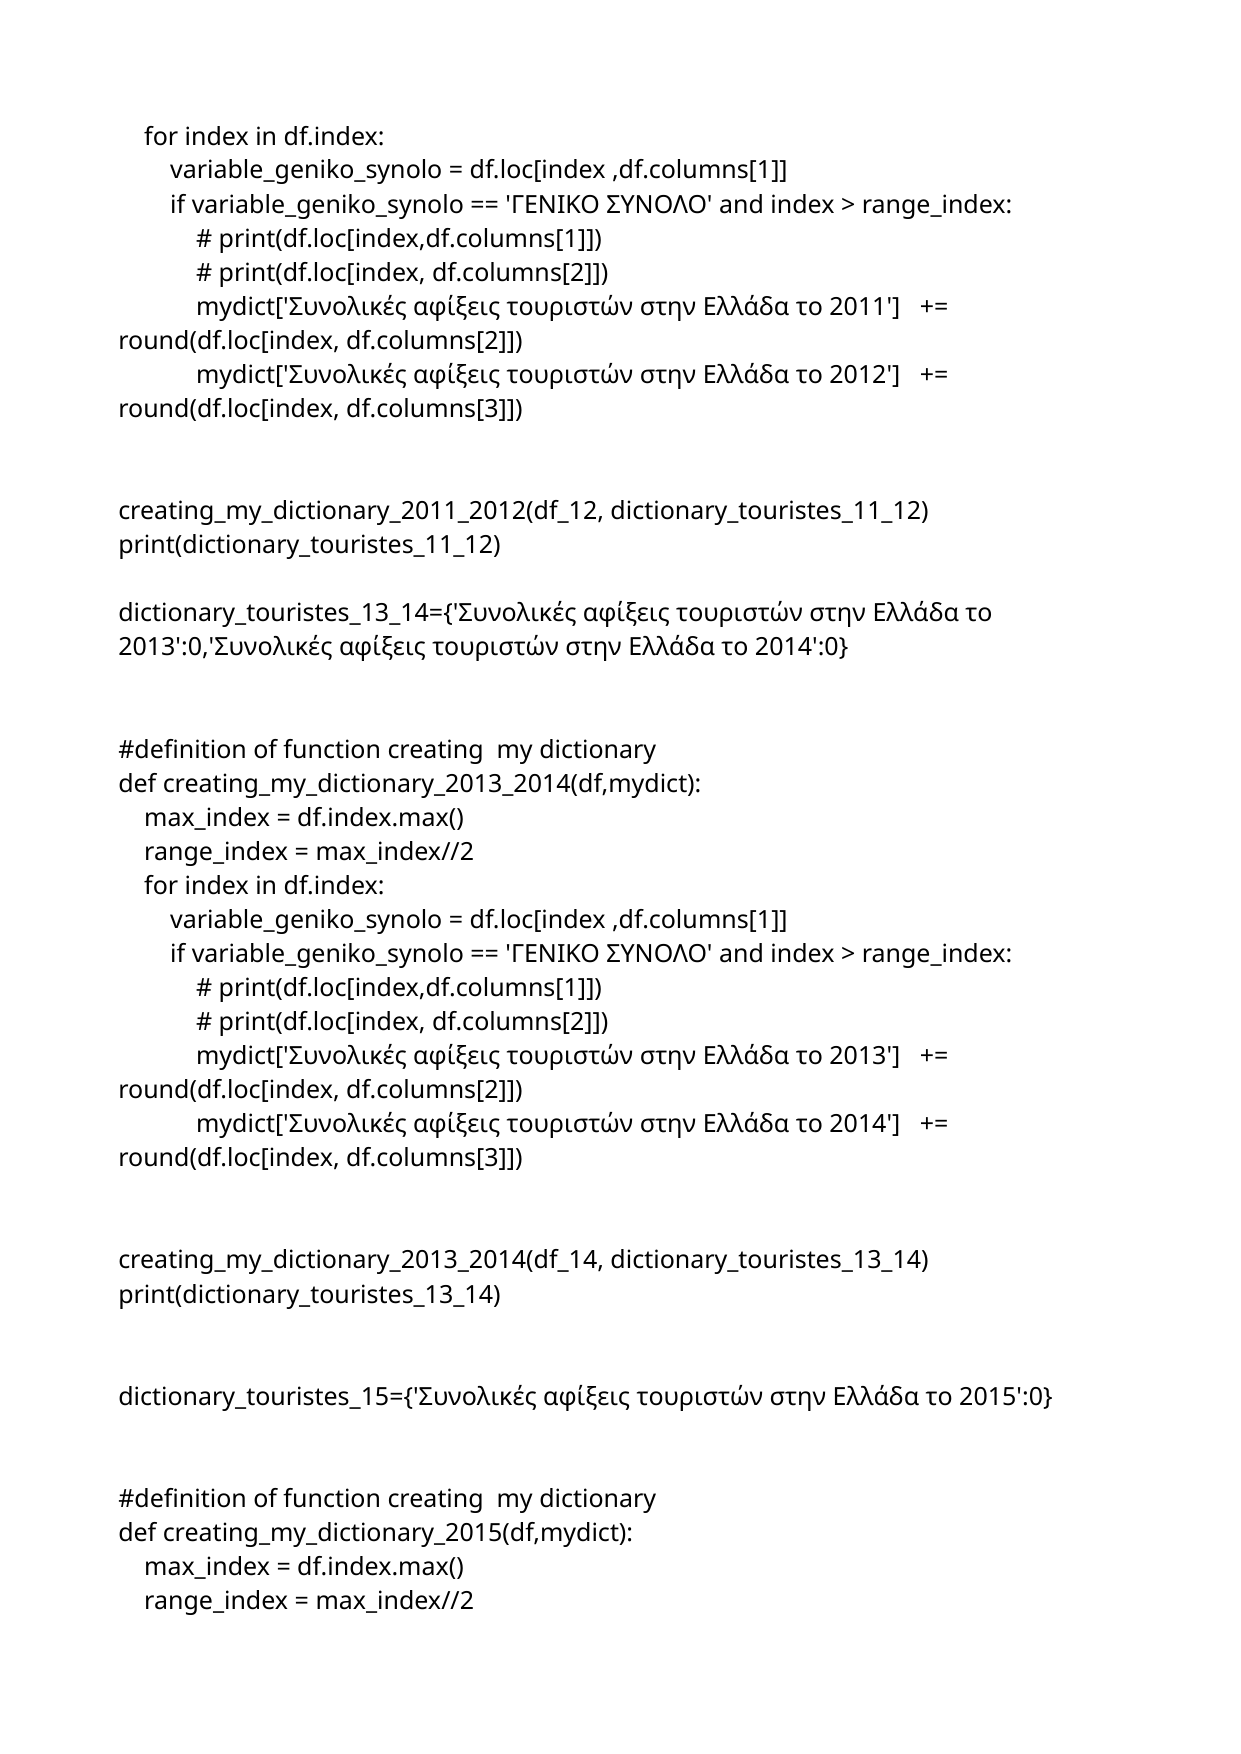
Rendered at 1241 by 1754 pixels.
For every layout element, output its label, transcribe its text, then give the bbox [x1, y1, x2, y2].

text print(dictionary_touristes_11_12) [118, 527, 1122, 561]
text def creating_my_dictionary_2015(df,mydict): [118, 1515, 1122, 1549]
text for index in df.index: [118, 867, 1122, 902]
text max_index = df.index.max() [118, 799, 1122, 833]
text # print(df.loc[index, df.columns[2]]) [118, 254, 1122, 288]
text print(dictionary_touristes_13_14) [118, 1276, 1122, 1310]
text #definition of function creating my dictionary [118, 1481, 1122, 1515]
text # print(df.loc[index,df.columns[1]]) [118, 220, 1122, 254]
text # print(df.loc[index,df.columns[1]]) [118, 970, 1122, 1004]
text #definition of function creating my dictionary [118, 731, 1122, 765]
text range_index = max_index//2 [118, 833, 1122, 867]
text mydict['Συνολικές αφίξεις τουριστών στην Ελλάδα το 2013'] += round(df.loc[index, df.columns[2]]) [118, 1038, 1122, 1106]
text mydict['Συνολικές αφίξεις τουριστών στην Ελλάδα το 2014'] += round(df.loc[index, df.columns[3]]) [118, 1106, 1122, 1174]
text for index in df.index: [118, 118, 1122, 152]
text # print(df.loc[index, df.columns[2]]) [118, 1004, 1122, 1038]
text variable_geniko_synolo = df.loc[index ,df.columns[1]] [118, 902, 1122, 936]
text if variable_geniko_synolo == 'ΓΕΝΙΚΟ ΣΥΝΟΛΟ' and index > range_index: [118, 186, 1122, 220]
text creating_my_dictionary_2011_2012(df_12, dictionary_touristes_11_12) [118, 493, 1122, 527]
text variable_geniko_synolo = df.loc[index ,df.columns[1]] [118, 152, 1122, 186]
text dictionary_touristes_15={'Συνολικές αφίξεις τουριστών στην Ελλάδα το 2015':0} [118, 1378, 1122, 1412]
text dictionary_touristes_13_14={'Συνολικές αφίξεις τουριστών στην Ελλάδα το 2013':0,'Συνολικές αφίξεις τουριστών στην Ελλάδα το 2014':0} [118, 595, 1122, 663]
text max_index = df.index.max() [118, 1549, 1122, 1583]
text creating_my_dictionary_2013_2014(df_14, dictionary_touristes_13_14) [118, 1242, 1122, 1276]
text mydict['Συνολικές αφίξεις τουριστών στην Ελλάδα το 2012'] += round(df.loc[index, df.columns[3]]) [118, 357, 1122, 425]
text if variable_geniko_synolo == 'ΓΕΝΙΚΟ ΣΥΝΟΛΟ' and index > range_index: [118, 936, 1122, 970]
text range_index = max_index//2 [118, 1583, 1122, 1617]
text def creating_my_dictionary_2013_2014(df,mydict): [118, 765, 1122, 799]
text mydict['Συνολικές αφίξεις τουριστών στην Ελλάδα το 2011'] += round(df.loc[index, df.columns[2]]) [118, 288, 1122, 357]
